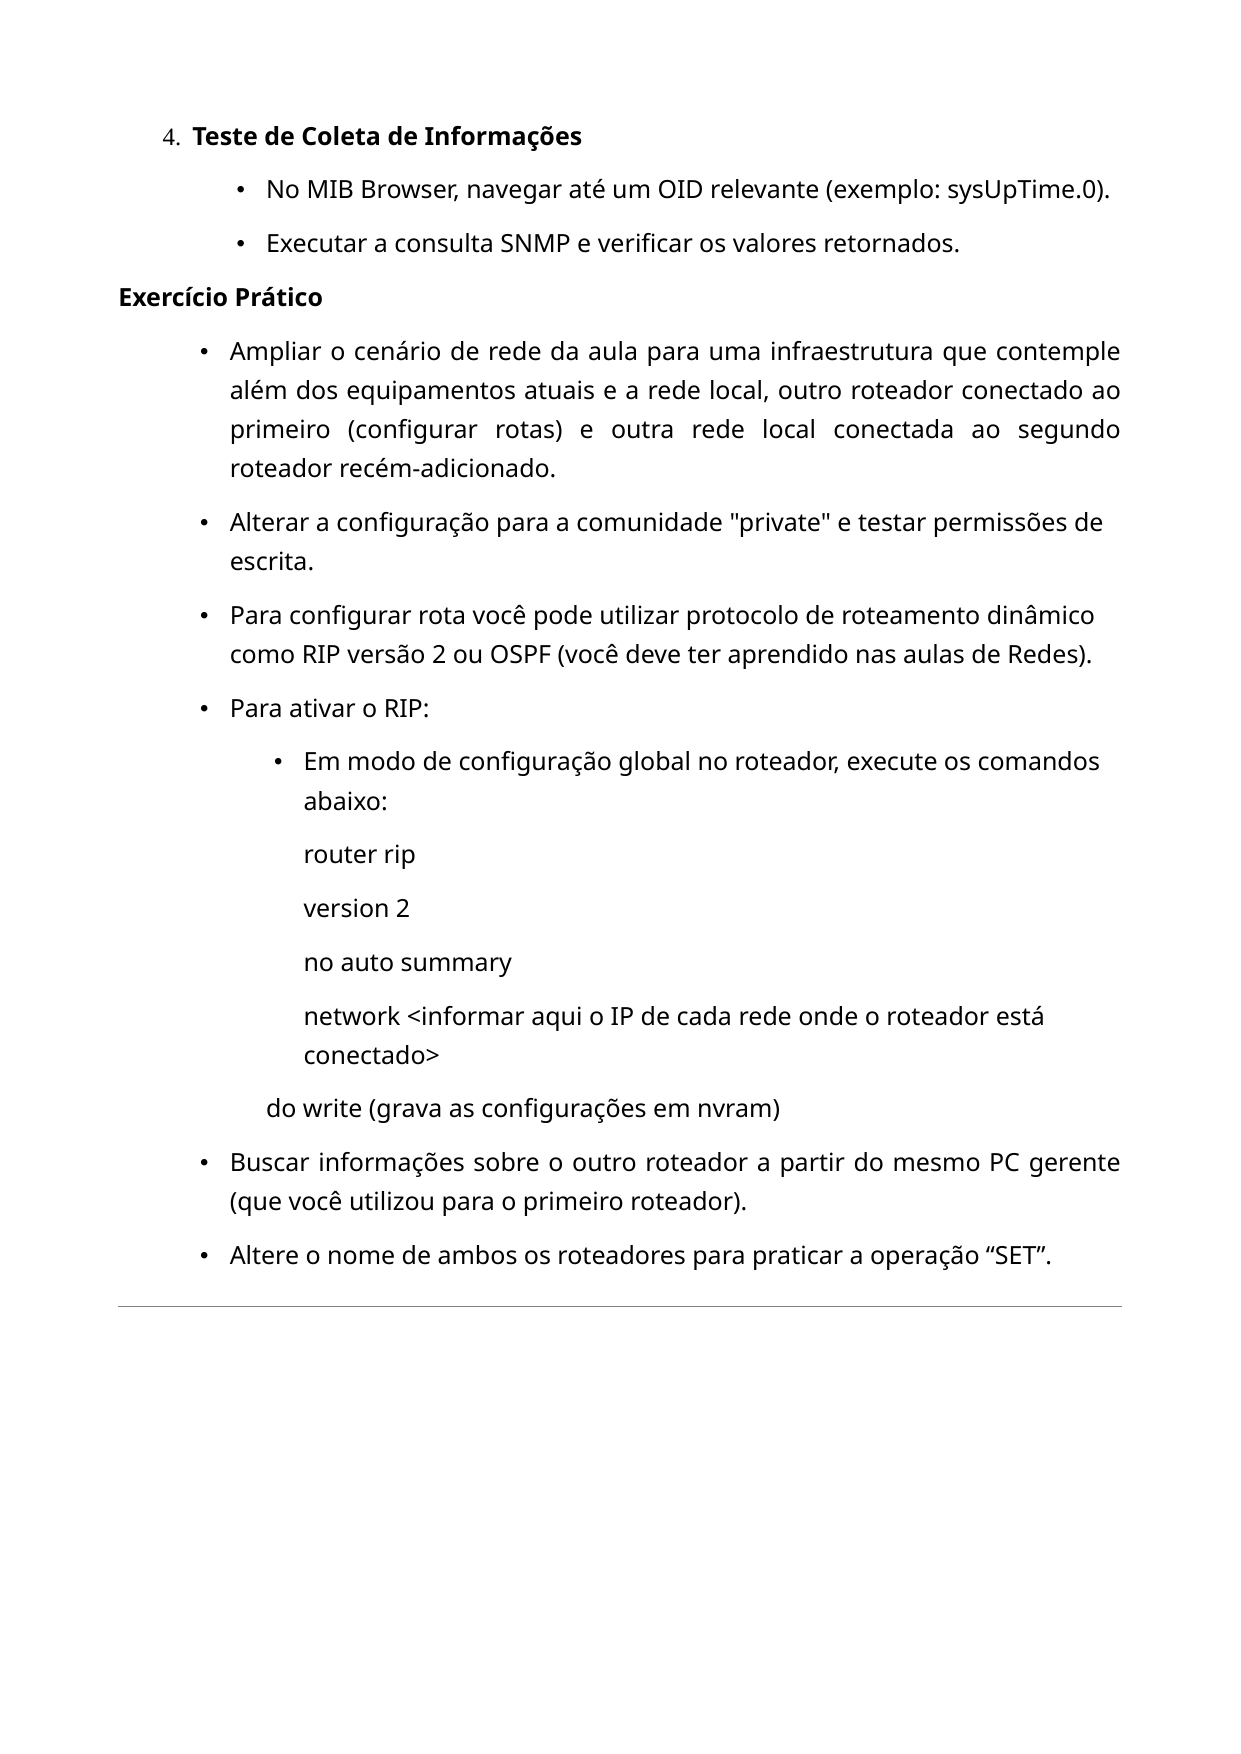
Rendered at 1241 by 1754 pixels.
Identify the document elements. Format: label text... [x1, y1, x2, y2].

text Exercício Prático [118, 279, 1122, 313]
list Para configurar rota você pode utilizar protocolo de roteamento dinâmico como RIP versão 2 ou OSPF (você deve ter aprendido nas aulas de Redes). [200, 597, 1122, 671]
list Alterar a configuração para a comunidade "private" e testar permissões de escrita. [200, 504, 1122, 578]
list Executar a consulta SNMP e verificar os valores retornados. [236, 226, 1122, 260]
list no auto summary [274, 944, 1122, 978]
list Ampliar o cenário de rede da aula para uma infraestrutura que contemple além dos equipamentos atuais e a rede local, outro roteador conectado ao primeiro (configurar rotas) e outra rede local conectada ao segundo roteador recém-adicionado. [200, 333, 1122, 485]
list No MIB Browser, navegar até um OID relevante (exemplo: sysUpTime.0). [236, 172, 1122, 206]
list network <informar aqui o IP de cada rede onde o roteador está conectado> [274, 998, 1122, 1071]
list version 2 [274, 891, 1122, 925]
list router rip [274, 837, 1122, 871]
list Altere o nome de ambos os roteadores para praticar a operação “SET”. [200, 1238, 1122, 1272]
list Teste de Coleta de Informações [162, 118, 1122, 152]
list Em modo de configuração global no roteador, execute os comandos abaixo: [274, 744, 1122, 817]
list Buscar informações sobre o outro roteador a partir do mesmo PC gerente (que você utilizou para o primeiro roteador). [200, 1145, 1122, 1218]
list Para ativar o RIP: [200, 690, 1122, 724]
text do write (grava as configurações em nvram) [118, 1091, 1122, 1125]
